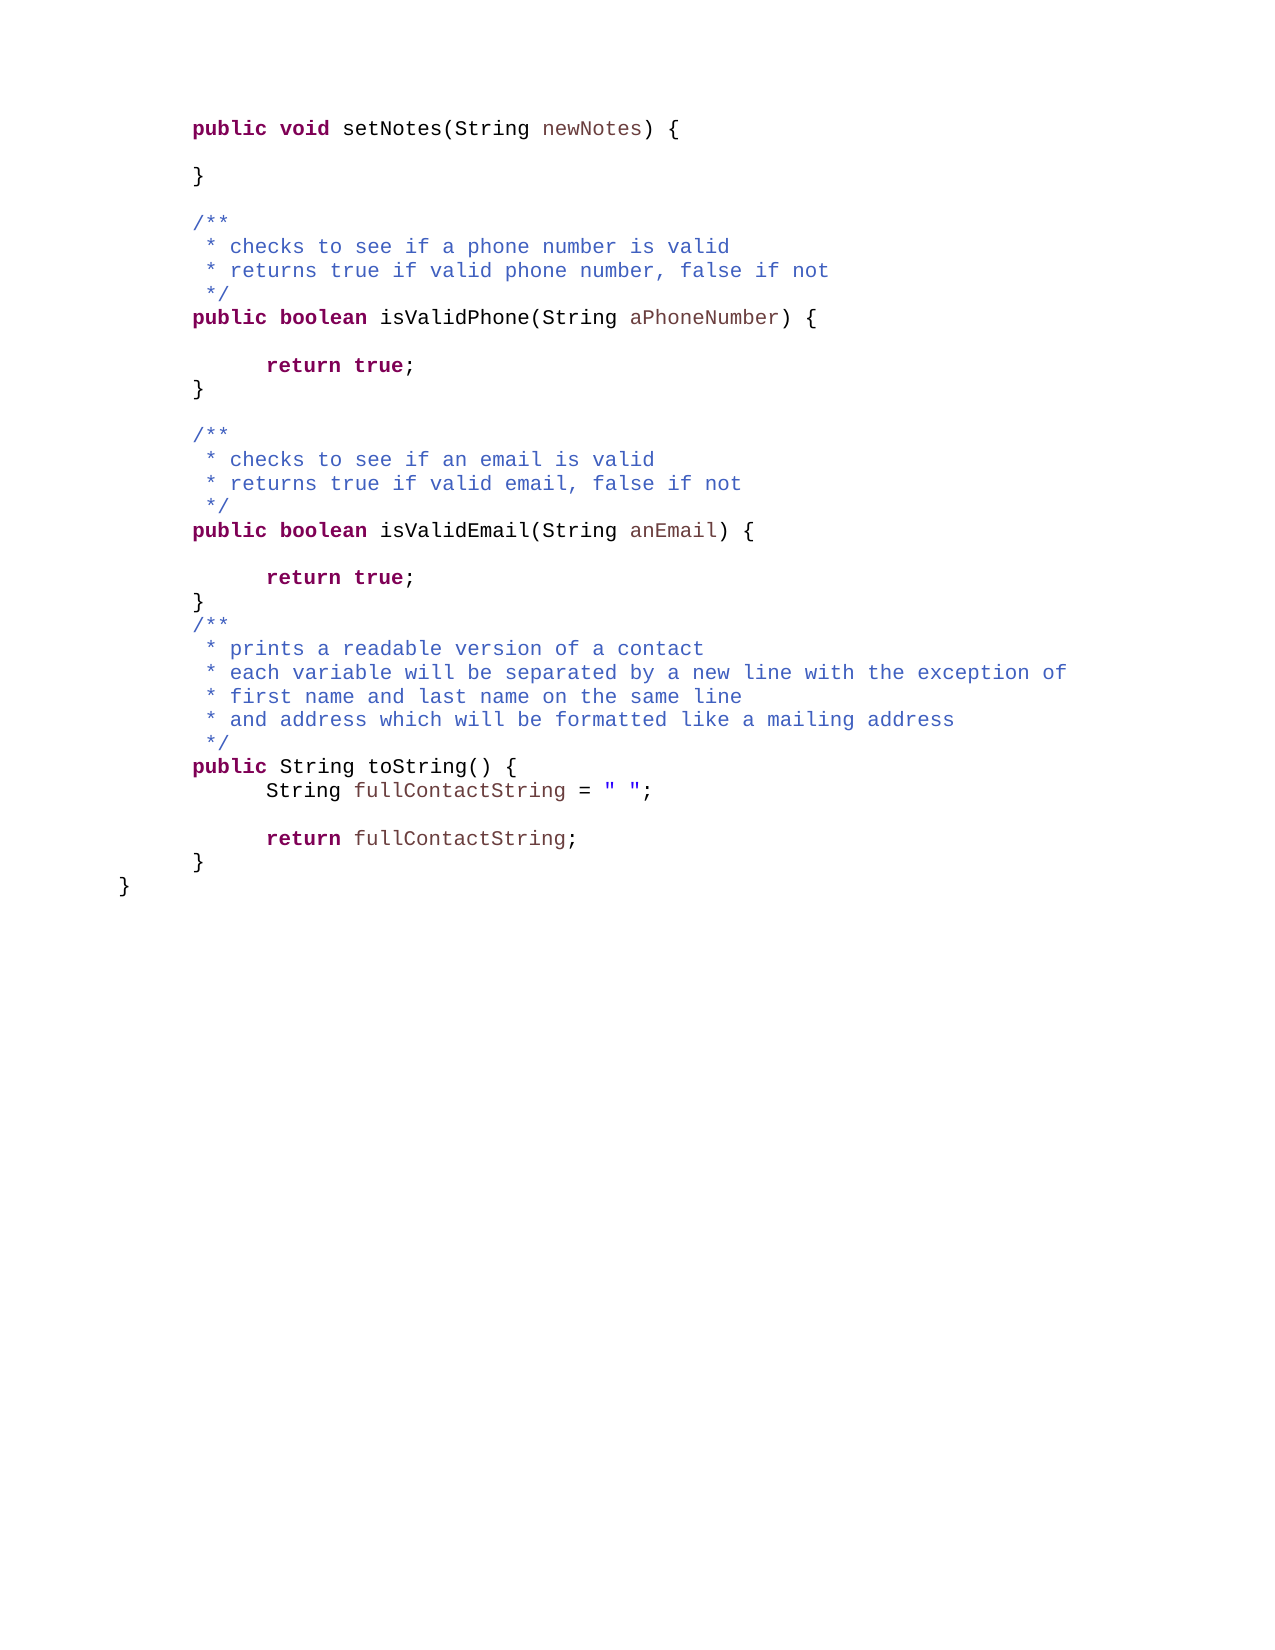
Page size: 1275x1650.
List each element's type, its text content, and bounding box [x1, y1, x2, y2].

text } [118, 875, 1157, 898]
text * checks to see if a phone number is valid [118, 236, 1157, 260]
text } [118, 591, 1157, 615]
text return true; [118, 567, 1157, 591]
text */ [118, 284, 1157, 307]
text * returns true if valid email, false if not [118, 473, 1157, 496]
text /** [118, 213, 1157, 236]
text public void setNotes(String newNotes) { [118, 118, 1157, 142]
text /** [118, 426, 1157, 449]
text * returns true if valid phone number, false if not [118, 260, 1157, 284]
text return true; [118, 354, 1157, 378]
text */ [118, 733, 1157, 757]
text public boolean isValidPhone(String aPhoneNumber) { [118, 307, 1157, 331]
text * and address which will be formatted like a mailing address [118, 709, 1157, 733]
text return fullContactString; [118, 827, 1157, 851]
text public boolean isValidEmail(String anEmail) { [118, 520, 1157, 544]
text } [118, 851, 1157, 875]
text String fullContactString = " "; [118, 780, 1157, 804]
text */ [118, 496, 1157, 520]
text } [118, 378, 1157, 402]
text public String toString() { [118, 757, 1157, 780]
text /** [118, 615, 1157, 638]
text } [118, 165, 1157, 189]
text * each variable will be separated by a new line with the exception of [118, 662, 1157, 686]
text * prints a readable version of a contact [118, 638, 1157, 662]
text * checks to see if an email is valid [118, 449, 1157, 473]
text * first name and last name on the same line [118, 686, 1157, 709]
